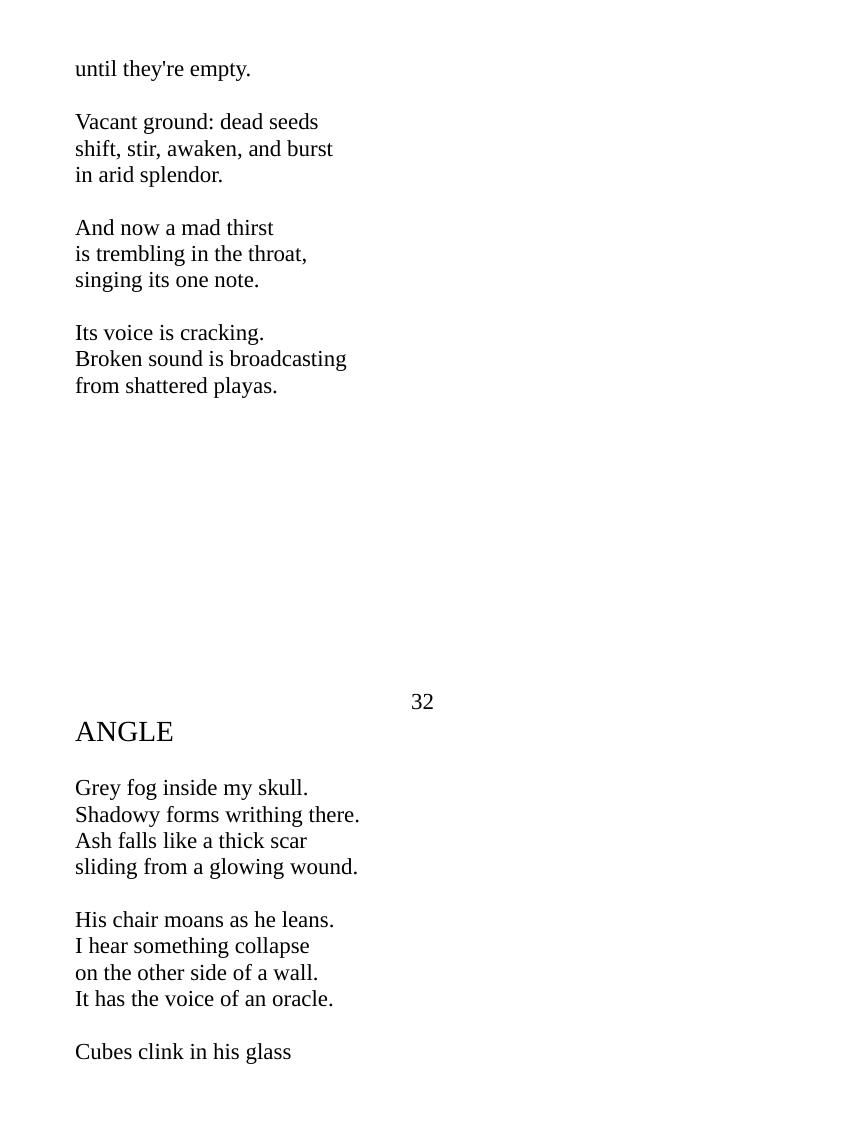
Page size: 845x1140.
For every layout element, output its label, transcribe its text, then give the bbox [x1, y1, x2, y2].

text from shattered playas. [75, 372, 769, 398]
text until they're empty. [75, 56, 769, 82]
text Broken sound is broadcasting [75, 345, 769, 372]
text sliding from a glowing wound. [75, 853, 769, 880]
text His chair moans as he leans. [75, 906, 769, 932]
text Shadowy forms writhing there. [75, 801, 769, 827]
text I hear something collapse [75, 932, 769, 959]
text on the other side of a wall. [75, 959, 769, 985]
text Cubes clink in his glass [75, 1038, 769, 1064]
text Its voice is cracking. [75, 319, 769, 345]
text ANGLE [75, 714, 769, 748]
text is trembling in the throat, [75, 240, 769, 266]
text And now a mad thirst [75, 214, 769, 240]
text Vacant ground: dead seeds [75, 108, 769, 134]
text 32 [75, 688, 769, 714]
text shift, stir, awaken, and burst [75, 134, 769, 161]
text It has the voice of an oracle. [75, 985, 769, 1011]
text Grey fog inside my skull. [75, 774, 769, 801]
text in arid splendor. [75, 161, 769, 187]
text singing its one note. [75, 266, 769, 293]
text Ash falls like a thick scar [75, 827, 769, 853]
